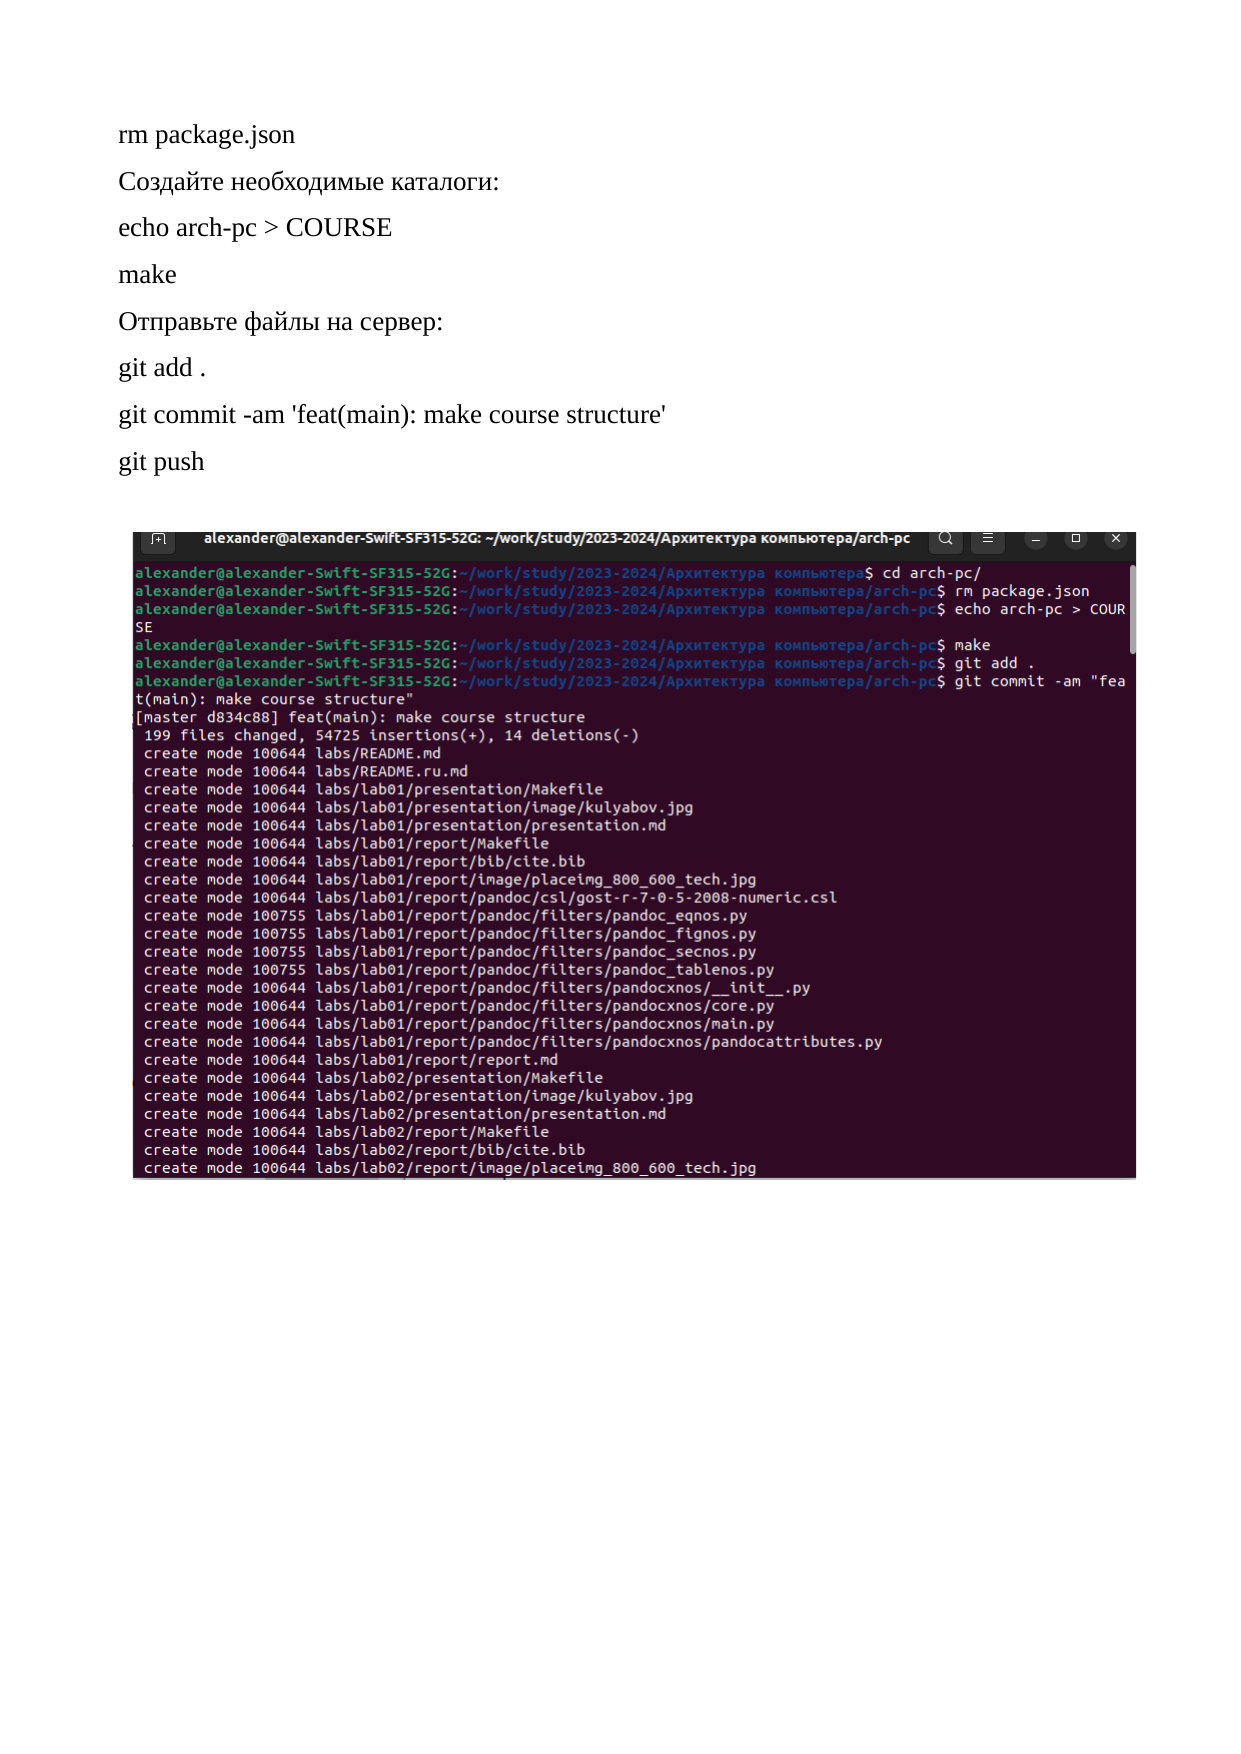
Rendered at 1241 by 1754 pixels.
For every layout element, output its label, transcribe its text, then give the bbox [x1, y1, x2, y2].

text echo arch-pc > COURSE [118, 211, 1122, 243]
text rm package.json [118, 118, 1122, 149]
text Отправьте файлы на сервер: [118, 305, 1122, 336]
text git add . [118, 351, 1122, 383]
text git push [118, 445, 1122, 476]
text make [118, 258, 1122, 289]
picture [132, 532, 1137, 1180]
text git commit -am 'feat(main): make course structure' [118, 398, 1122, 429]
text Создайте необходимые каталоги: [118, 165, 1122, 196]
